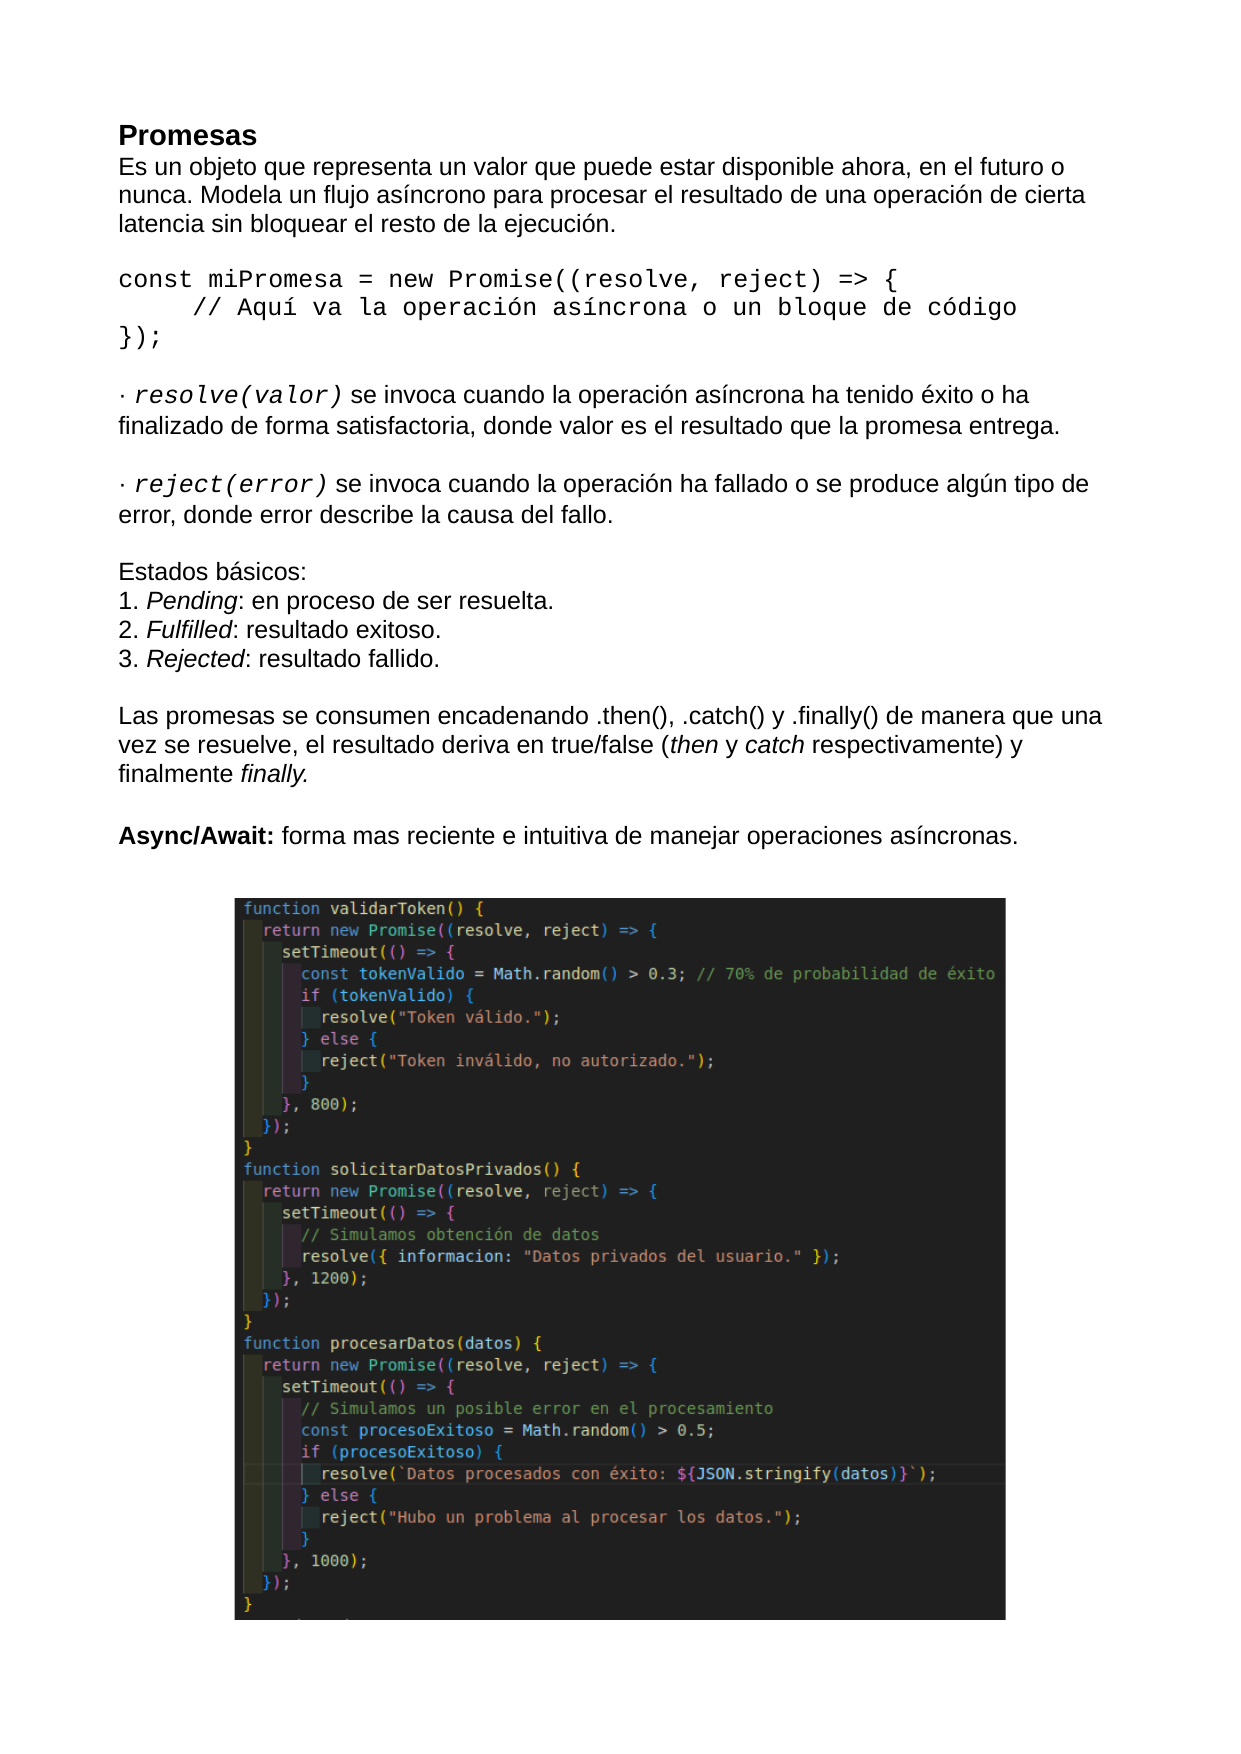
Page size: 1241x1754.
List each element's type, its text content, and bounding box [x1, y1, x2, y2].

text Las promesas se consumen encadenando .then(), .catch() y .finally() de manera que una vez se resuelve, el resultado deriva en true/false (then y catch respectivamente) y finalmente finally. [118, 701, 1122, 787]
text 1. Pending: en proceso de ser resuelta. [118, 586, 1122, 615]
text · resolve(valor) se invoca cuando la operación asíncrona ha tenido éxito o ha finalizado de forma satisfactoria, donde valor es el resultado que la promesa entrega. [118, 380, 1122, 440]
text // Aquí va la operación asíncrona o un bloque de código [118, 295, 1122, 323]
picture [234, 898, 1006, 1620]
text Promesas [118, 118, 1122, 152]
text 2. Fulfilled: resultado exitoso. [118, 615, 1122, 643]
text Es un objeto que representa un valor que puede estar disponible ahora, en el futuro o nunca. Modela un flujo asíncrono para procesar el resultado de una operación de cierta latencia sin bloquear el resto de la ejecución. [118, 152, 1122, 238]
text }); [118, 323, 1122, 352]
text Async/Await: forma mas reciente e intuitiva de manejar operaciones asíncronas. [118, 821, 1122, 849]
text 3. Rejected: resultado fallido. [118, 643, 1122, 672]
text · reject(error) se invoca cuando la operación ha fallado o se produce algún tipo de error, donde error describe la causa del fallo. [118, 469, 1122, 528]
text Estados básicos: [118, 557, 1122, 586]
text const miPromesa = new Promise((resolve, reject) => { [118, 267, 1122, 295]
